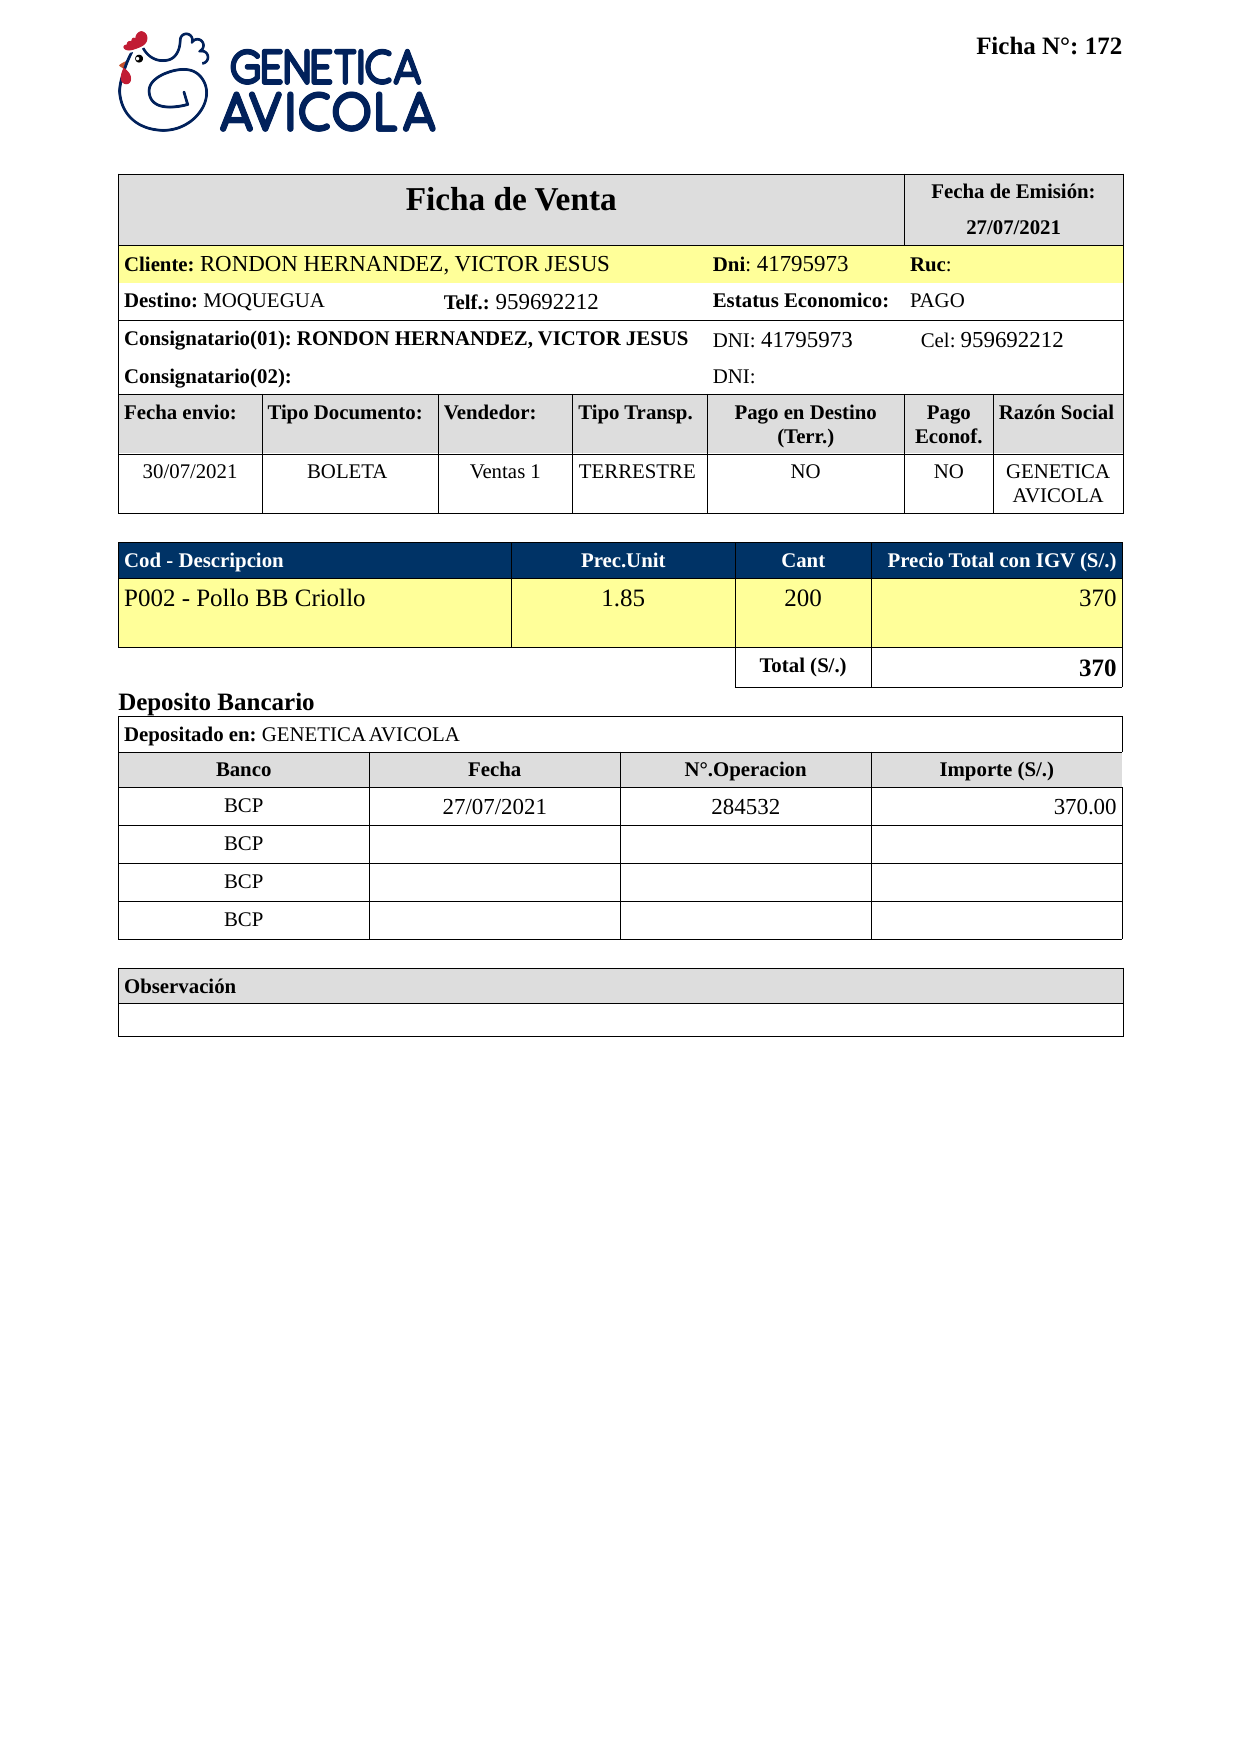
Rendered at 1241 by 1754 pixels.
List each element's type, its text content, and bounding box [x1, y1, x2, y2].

table_header Prec.Unit [512, 543, 735, 578]
table_cell [370, 902, 620, 939]
table_cell Razón Social [994, 395, 1123, 453]
table_header Cod - Descripcion [119, 543, 511, 578]
table_cell Cel: 959692212 [915, 321, 1123, 358]
table_cell Tipo Transp. [573, 395, 707, 453]
table_cell 370.00 [872, 788, 1122, 825]
table_cell TERRESTRE [573, 455, 707, 513]
table_cell 30/07/2021 [119, 455, 262, 513]
table_cell Ruc: [904, 246, 1123, 283]
table_cell DNI: 41795973 [707, 321, 915, 358]
table_cell Consignatario(02): [119, 358, 707, 394]
table_cell [118, 648, 511, 687]
table_cell Destino: MOQUEGUA [119, 283, 438, 320]
table_cell [621, 864, 871, 901]
table_cell BCP [119, 826, 369, 863]
table_cell Banco [119, 753, 369, 787]
table_cell Estatus Economico: [707, 283, 904, 320]
table_cell [511, 648, 735, 687]
table_header Fecha de Emisión: [905, 175, 1123, 209]
table_cell BCP [119, 864, 369, 901]
table_cell 27/07/2021 [905, 209, 1123, 245]
table_cell Vendedor: [439, 395, 572, 453]
table_cell 27/07/2021 [370, 788, 620, 825]
table_cell Ventas 1 [439, 455, 572, 513]
table_cell DNI: [707, 358, 1123, 394]
table_cell 284532 [621, 788, 871, 825]
table_header Depositado en: GENETICA AVICOLA [119, 717, 1122, 752]
picture [118, 31, 436, 132]
table_cell 1.85 [512, 579, 735, 647]
table_cell Fecha [370, 753, 620, 787]
table_cell PAGO [904, 283, 1123, 320]
text Deposito Bancario [118, 687, 1122, 716]
table_cell GENETICA AVICOLA [994, 455, 1123, 513]
table_header Precio Total con IGV (S/.) [872, 543, 1122, 578]
table_header Ficha de Venta [119, 175, 904, 245]
table_header Cant [736, 543, 871, 578]
table_cell [872, 864, 1122, 901]
table_cell Telf.: 959692212 [438, 283, 707, 320]
table_cell Cliente: RONDON HERNANDEZ, VICTOR JESUS [119, 246, 707, 283]
table_cell BCP [119, 902, 369, 939]
table_cell Importe (S/.) [872, 753, 1122, 787]
table_cell [370, 826, 620, 863]
table_cell BCP [119, 788, 369, 825]
table_cell [370, 864, 620, 901]
table_cell Pago Econof. [905, 395, 993, 453]
table_cell Tipo Documento: [263, 395, 438, 453]
table_cell 200 [736, 579, 871, 647]
table_cell NO [905, 455, 993, 513]
table_cell Dni: 41795973 [707, 246, 904, 283]
table_cell BOLETA [263, 455, 438, 513]
table_cell [872, 826, 1122, 863]
table_cell Pago en Destino (Terr.) [708, 395, 904, 453]
table_cell Total (S/.) [736, 648, 871, 687]
table_cell P002 - Pollo BB Criollo [119, 579, 511, 647]
table_cell 370 [872, 579, 1122, 647]
table_cell Fecha envio: [119, 395, 262, 453]
table_cell [872, 902, 1122, 939]
table_cell [621, 826, 871, 863]
table_cell Consignatario(01): RONDON HERNANDEZ, VICTOR JESUS [119, 321, 707, 358]
table_cell [119, 1004, 1123, 1036]
table_cell 370 [872, 648, 1122, 687]
table_cell NO [708, 455, 904, 513]
table_cell [621, 902, 871, 939]
table_cell N°.Operacion [621, 753, 871, 787]
table_header Observación [119, 969, 1123, 1003]
